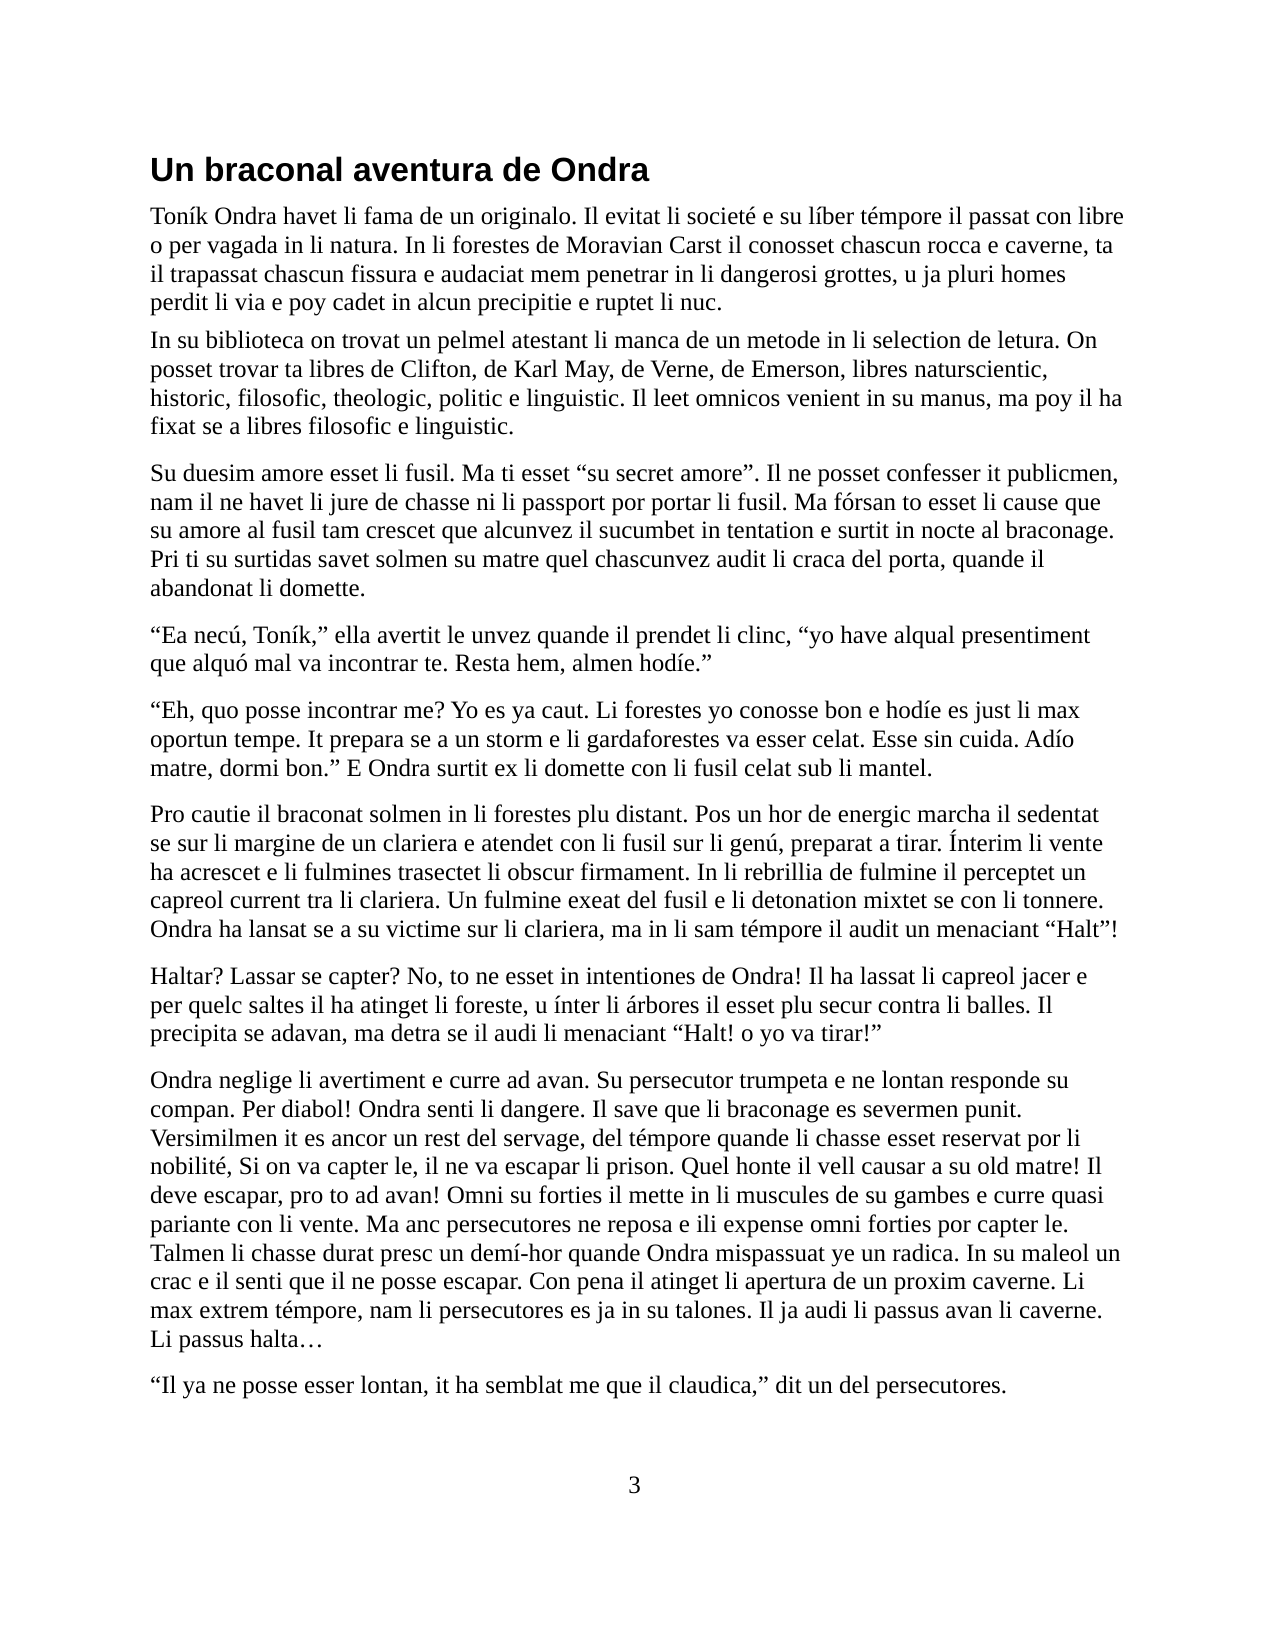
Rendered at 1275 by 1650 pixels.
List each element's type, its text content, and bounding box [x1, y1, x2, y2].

text “Eh, quo posse incontrar me? Yo es ya caut. Li forestes yo conosse bon e hodíe es just li max oportun tempe. It prepara se a un storm e li gardaforestes va esser celat. Esse sin cuida. Adío matre, dormi bon.” E Ondra surtit ex li domette con li fusil celat sub li mantel. [150, 695, 1125, 781]
subtitle Un braconal aventura de Ondra [150, 150, 1125, 189]
text “Ea necú, Toník,” ella avertit le unvez quande il prendet li clinc, “yo have alqual presentiment que alquó mal va incontrar te. Resta hem, almen hodíe.” [150, 620, 1125, 677]
text Pro cautie il braconat solmen in li forestes plu distant. Pos un hor de energic marcha il sedentat se sur li margine de un clariera e atendet con li fusil sur li genú, preparat a tirar. Ínterim li vente ha acrescet e li fulmines trasectet li obscur firmament. In li rebrillia de fulmine il perceptet un capreol current tra li clariera. Un fulmine exeat del fusil e li detonation mixtet se con li tonnere. Ondra ha lansat se a su victime sur li clariera, ma in li sam témpore il audit un menaciant “Halt”! [150, 799, 1125, 943]
text Ondra neglige li avertiment e curre ad avan. Su persecutor trumpeta e ne lontan responde su compan. Per diabol! Ondra senti li dangere. Il save que li braconage es severmen punit. Versimilmen it es ancor un rest del servage, del témpore quande li chasse esset reservat por li nobilité, Si on va capter le, il ne va escapar li prison. Quel honte il vell causar a su old matre! Il deve escapar, pro to ad avan! Omni su forties il mette in li muscules de su gambes e curre quasi pariante con li vente. Ma anc persecutores ne reposa e ili expense omni forties por capter le. Talmen li chasse durat presc un demí-hor quande Ondra mispassuat ye un radica. In su maleol un crac e il senti que il ne posse escapar. Con pena il atinget li apertura de un proxim caverne. Li max extrem témpore, nam li persecutores es ja in su talones. Il ja audi li passus avan li caverne. Li passus halta…​ [150, 1065, 1125, 1353]
text Su duesim amore esset li fusil. Ma ti esset “su secret amore”. Il ne posset confesser it publicmen, nam il ne havet li jure de chasse ni li passport por portar li fusil. Ma fórsan to esset li cause que su amore al fusil tam crescet que alcunvez il sucumbet in tentation e surtit in nocte al braconage. Pri ti su surtidas savet solmen su matre quel chascunvez audit li craca del porta, quande il abandonat li domette. [150, 458, 1125, 602]
text Haltar? Lassar se capter? No, to ne esset in intentiones de Ondra! Il ha lassat li capreol jacer e per quelc saltes il ha atinget li foreste, u ínter li árbores il esset plu secur contra li balles. Il precipita se adavan, ma detra se il audi li menaciant “Halt! o yo va tirar!” [150, 961, 1125, 1047]
text “Il ya ne posse esser lontan, it ha semblat me que il claudica,” dit un del persecutores. [150, 1371, 1125, 1399]
text Toník Ondra havet li fama de un originalo. Il evitat li societé e su líber témpore il passat con libre o per vagada in li natura. In li forestes de Moravian Carst il conosset chascun rocca e caverne, ta il trapassat chascun fissura e audaciat mem penetrar in li dangerosi grottes, u ja pluri homes perdit li via e poy cadet in alcun precipitie e ruptet li nuc. [150, 201, 1125, 316]
text In su biblioteca on trovat un pelmel atestant li manca de un metode in li selection de letura. On posset trovar ta libres de Clifton, de Karl May, de Verne, de Emerson, libres naturscientic, historic, filosofic, theologic, politic e linguistic. Il leet omnicos venient in su manus, ma poy il ha fixat se a libres filosofic e linguistic. [150, 325, 1125, 440]
